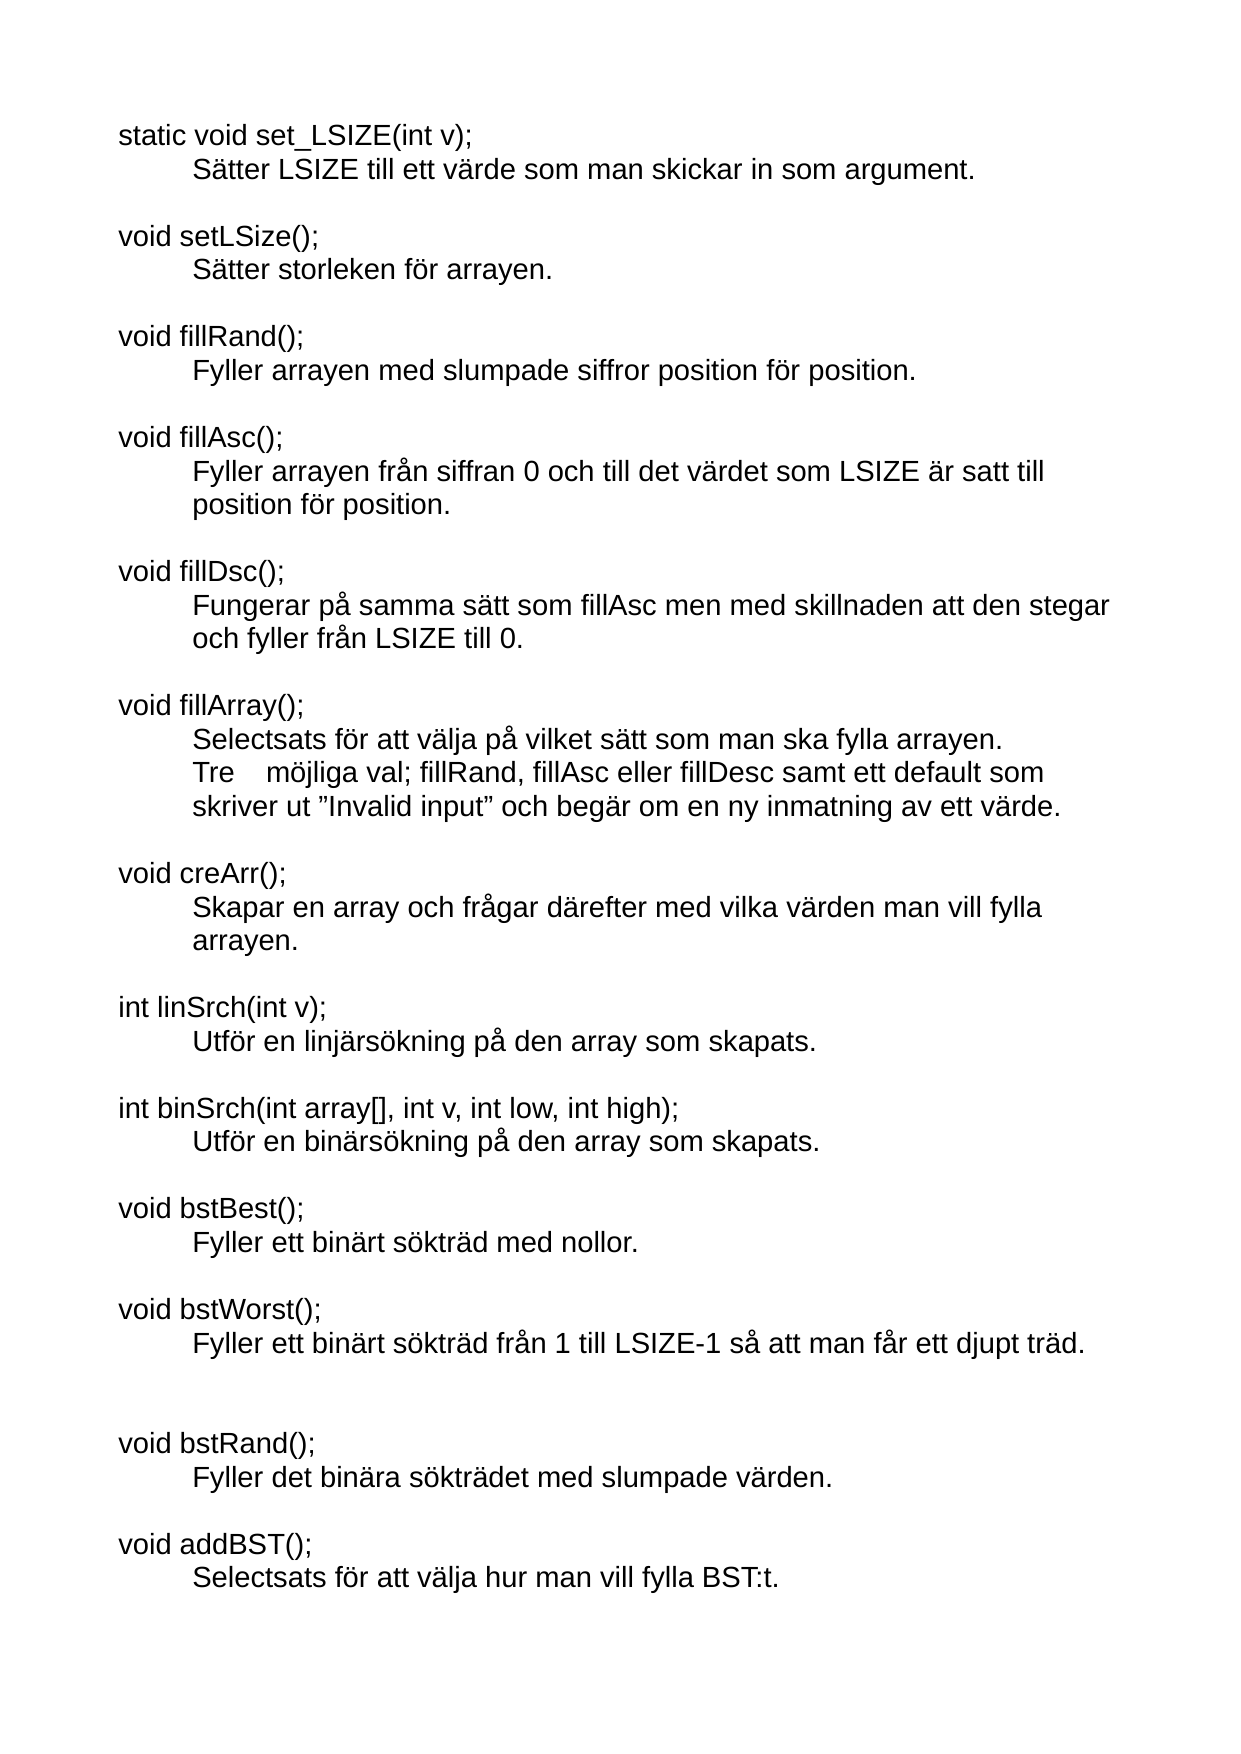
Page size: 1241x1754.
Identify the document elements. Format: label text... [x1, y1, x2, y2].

text void fillRand(); Fyller arrayen med slumpade siffror position för position. [118, 319, 1122, 420]
text void bstRand(); Fyller det binära sökträdet med slumpade värden. [118, 1426, 1122, 1527]
text void fillArray(); Selectsats för att välja på vilket sätt som man ska fylla arrayen. [118, 688, 1122, 755]
text void fillAsc(); Fyller arrayen från siffran 0 och till det värdet som LSIZE är satt till position för position. [118, 420, 1122, 554]
text void fillDsc(); Fungerar på samma sätt som fillAsc men med skillnaden att den stegar och fyller från LSIZE till 0. [118, 554, 1122, 688]
text static void set_LSIZE(int v); Sätter LSIZE till ett värde som man skickar in som argument. [118, 118, 1122, 219]
text void bstBest(); Fyller ett binärt sökträd med nollor. [118, 1191, 1122, 1292]
text int linSrch(int v); Utför en linjärsökning på den array som skapats. [118, 990, 1122, 1091]
text void addBST(); Selectsats för att välja hur man vill fylla BST:t. [118, 1527, 1122, 1627]
text void creArr(); Skapar en array och frågar därefter med vilka värden man vill fylla arrayen. [118, 856, 1122, 990]
text void setLSize(); Sätter storleken för arrayen. [118, 219, 1122, 319]
text void bstWorst(); Fyller ett binärt sökträd från 1 till LSIZE-1 så att man får ett djupt träd. [118, 1292, 1122, 1426]
text Tre möjliga val; fillRand, fillAsc eller fillDesc samt ett default som skriver ut ”Invalid input” och begär om en ny inmatning av ett värde. [118, 755, 1122, 856]
text int binSrch(int array[], int v, int low, int high); Utför en binärsökning på den array som skapats. [118, 1091, 1122, 1191]
